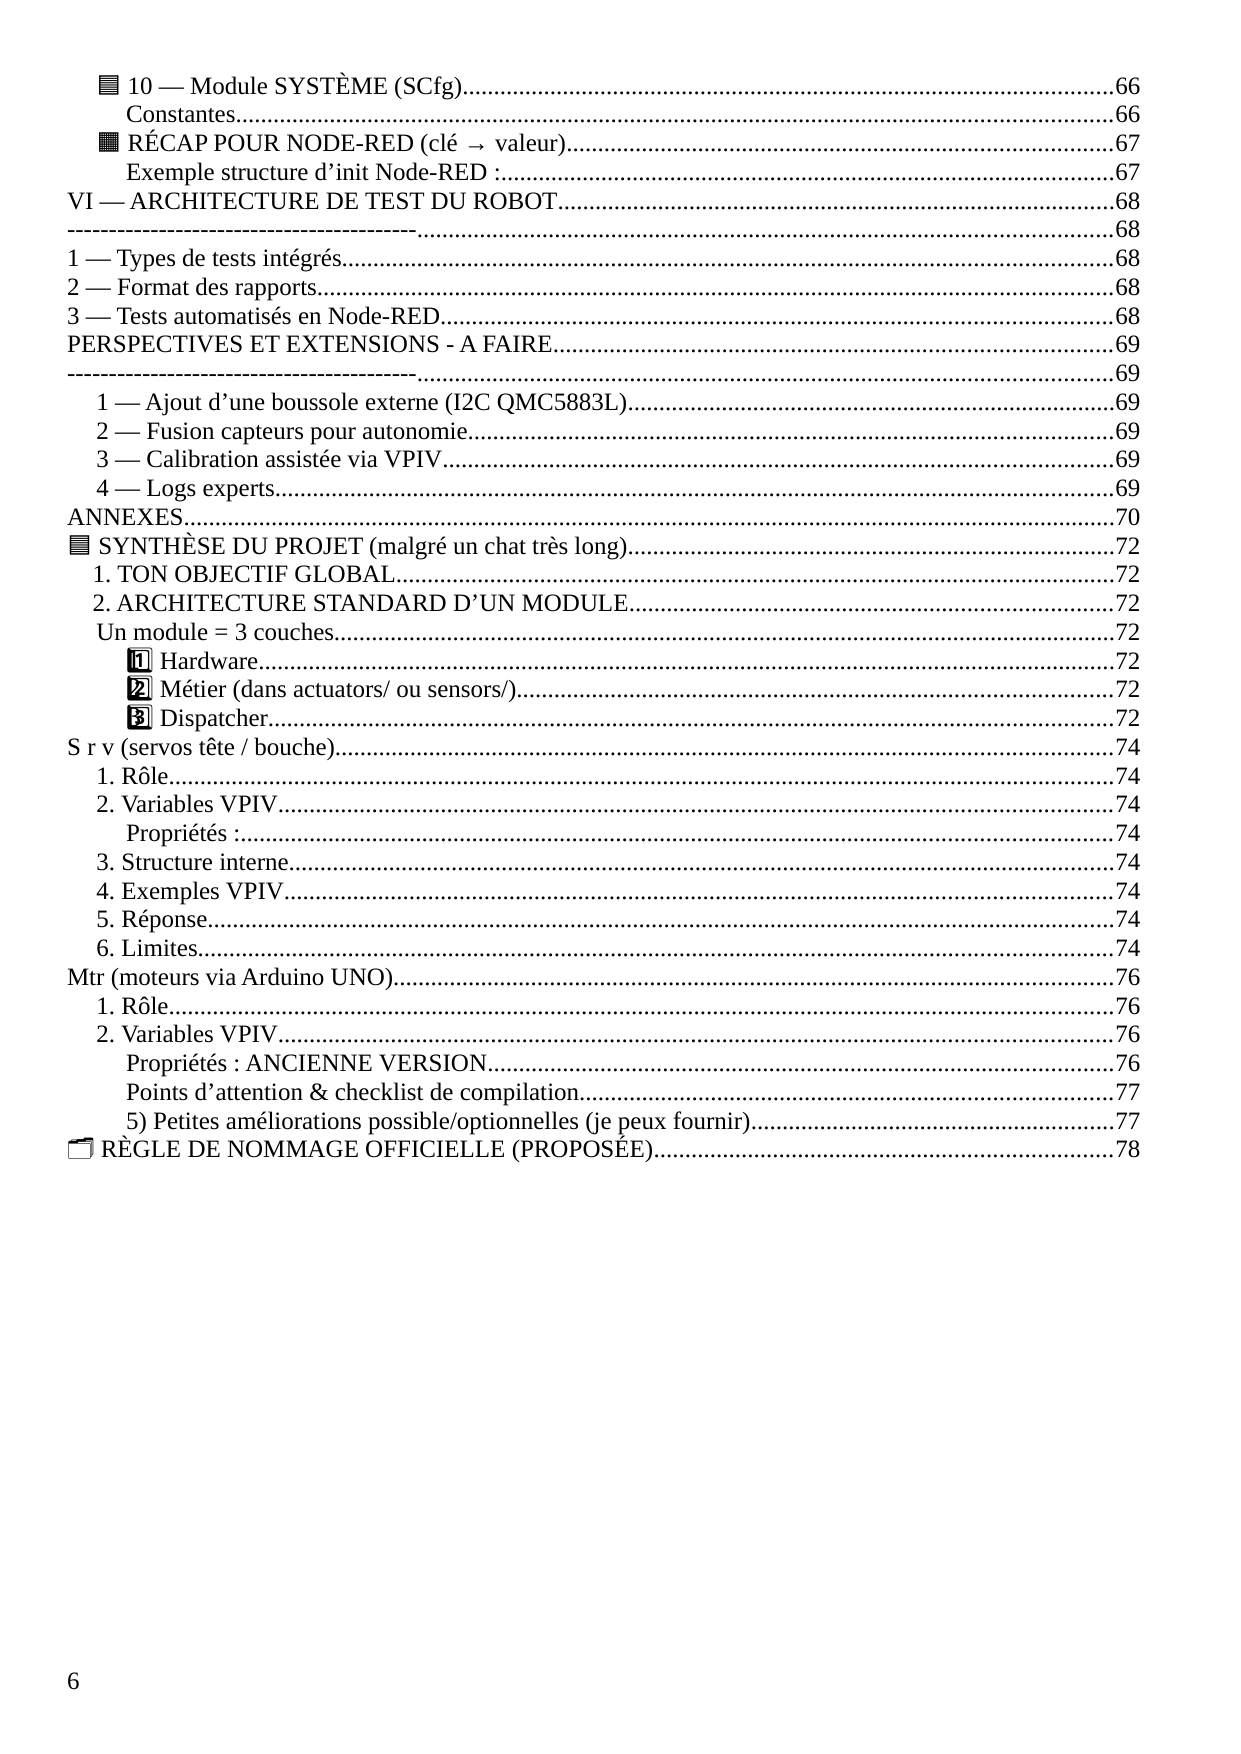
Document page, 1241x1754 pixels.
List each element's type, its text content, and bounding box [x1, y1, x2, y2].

text 3️⃣ Dispatcher 72 [126, 703, 1140, 732]
text 🗂️ RÈGLE DE NOMMAGE OFFICIELLE (PROPOSÉE) 78 [67, 1134, 1140, 1163]
text 2 — Fusion capteurs pour autonomie 69 [96, 416, 1140, 444]
text 3. Structure interne 74 [96, 847, 1140, 876]
text 1. Rôle 76 [96, 991, 1140, 1019]
text 1 — Ajout d’une boussole externe (I2C QMC5883L) 69 [96, 387, 1140, 416]
text 2. Variables VPIV 74 [96, 789, 1140, 818]
text ------------------------------------------ 69 [67, 358, 1140, 387]
text 4. Exemples VPIV 74 [96, 876, 1140, 904]
text 1. Rôle 74 [96, 761, 1140, 789]
text 🟧 RÉCAP POUR NODE-RED (clé → valeur) 67 [96, 128, 1140, 157]
text 🟦 SYNTHÈSE DU PROJET (malgré un chat très long) 72 [67, 531, 1140, 559]
text 6. Limites 74 [96, 933, 1140, 962]
text 🟦 10 — Module SYSTÈME (SCfg) 66 [96, 71, 1140, 99]
text PERSPECTIVES ET EXTENSIONS - A FAIRE 69 [67, 329, 1140, 358]
text 1️⃣ Hardware 72 [126, 646, 1140, 674]
text S r v (servos tête / bouche) 74 [67, 732, 1140, 761]
text 5. Réponse 74 [96, 904, 1140, 933]
text 2️⃣ Métier (dans actuators/ ou sensors/) 72 [126, 674, 1140, 703]
text 5) Petites améliorations possible/optionnelles (je peux fournir) 77 [126, 1106, 1140, 1134]
text 3 — Tests automatisés en Node-RED 68 [67, 301, 1140, 329]
text 2 — Format des rapports 68 [67, 272, 1140, 301]
text Points d’attention & checklist de compilation 77 [126, 1077, 1140, 1106]
text VI — ARCHITECTURE DE TEST DU ROBOT 68 [67, 186, 1140, 214]
text 4 — Logs experts 69 [96, 473, 1140, 502]
text 2. Variables VPIV 76 [96, 1019, 1140, 1048]
text Exemple structure d’init Node-RED : 67 [126, 157, 1140, 186]
text Mtr (moteurs via Arduino UNO) 76 [67, 962, 1140, 991]
text Constantes 66 [126, 99, 1140, 128]
text 🔧 2. ARCHITECTURE STANDARD D’UN MODULE 72 [67, 588, 1140, 617]
text Propriétés : 74 [126, 818, 1140, 847]
text ------------------------------------------ 68 [67, 214, 1140, 243]
text Propriétés : ANCIENNE VERSION 76 [126, 1048, 1140, 1077]
text ANNEXES 70 [67, 502, 1140, 531]
text 1 — Types de tests intégrés 68 [67, 243, 1140, 272]
text 🚀 1. TON OBJECTIF GLOBAL 72 [67, 559, 1140, 588]
text Un module = 3 couches 72 [96, 617, 1140, 646]
text 3 — Calibration assistée via VPIV 69 [96, 444, 1140, 473]
